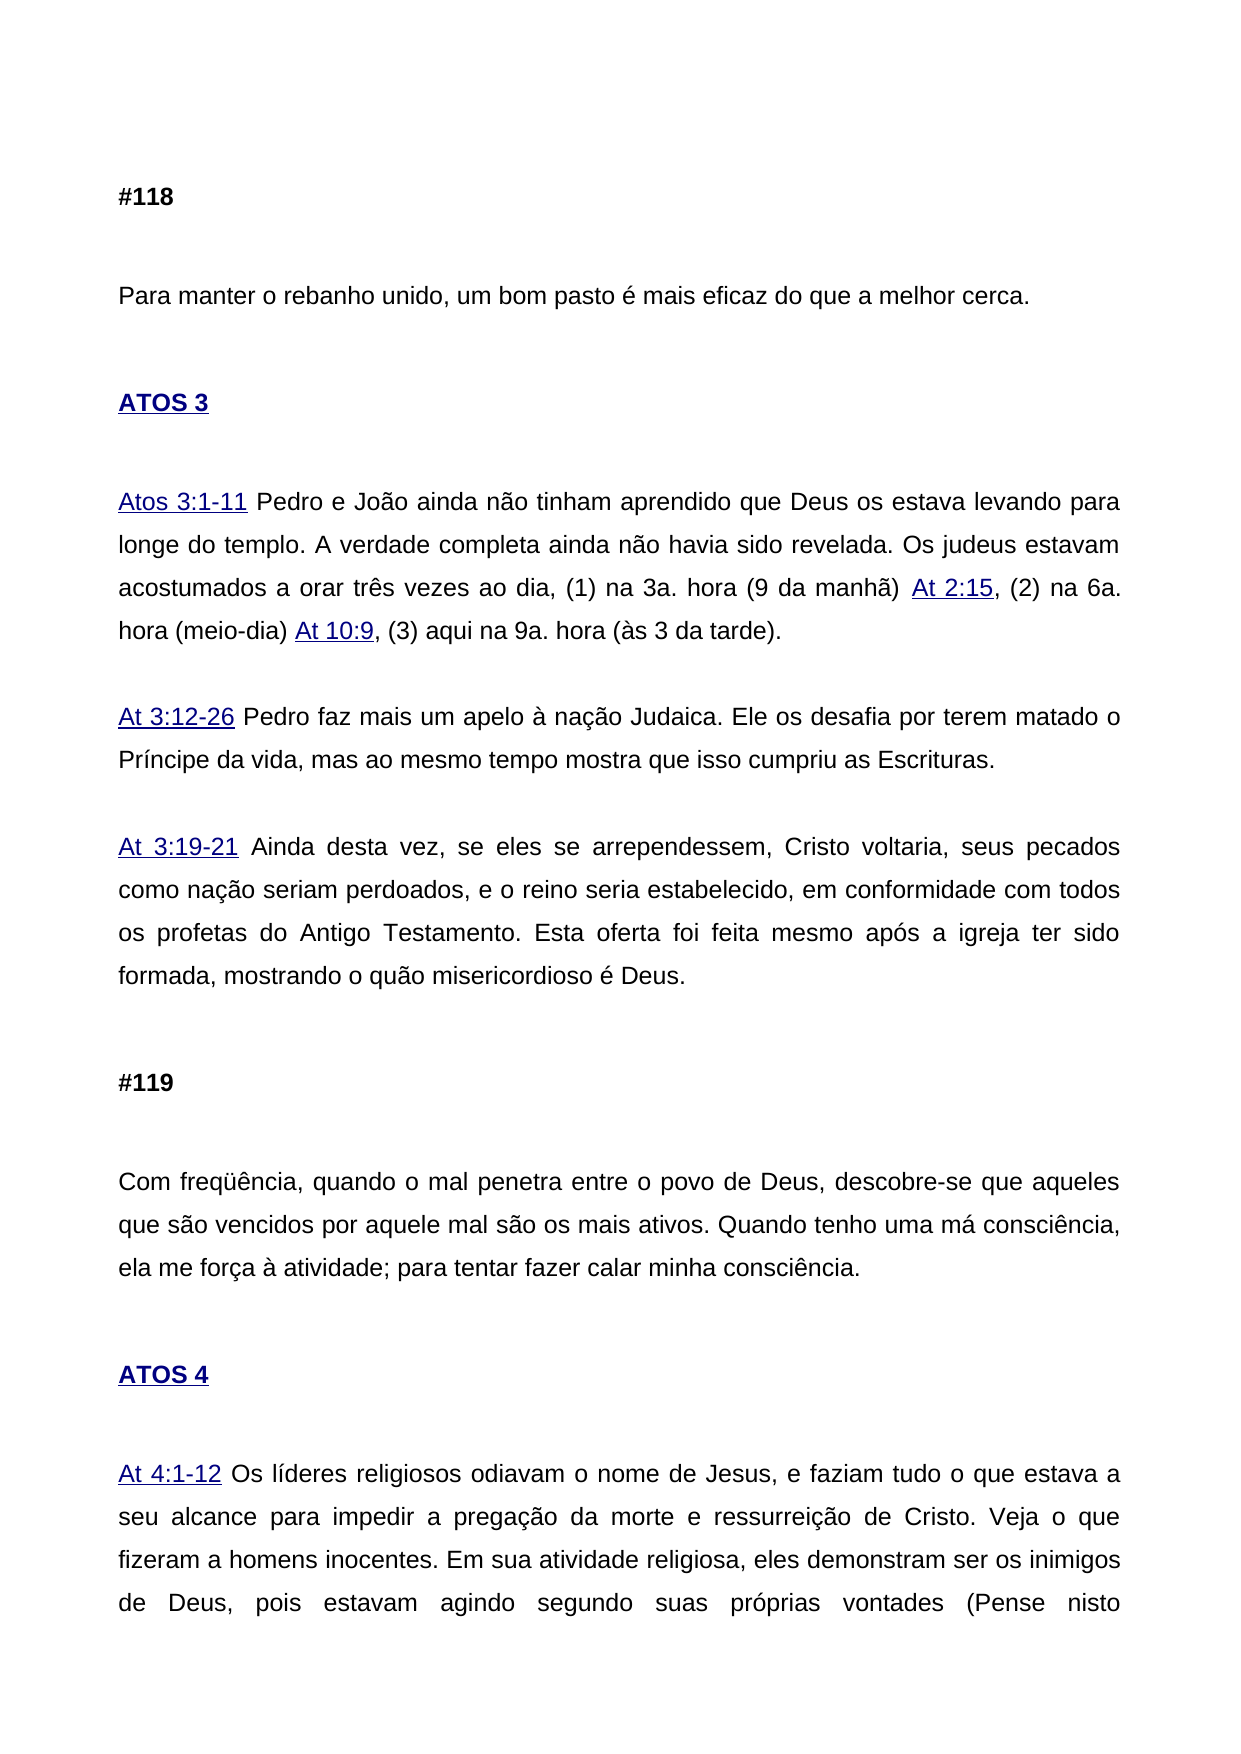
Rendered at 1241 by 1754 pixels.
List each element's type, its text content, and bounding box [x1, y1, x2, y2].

subtitle #118 [118, 182, 1122, 211]
subtitle #119 [118, 1068, 1122, 1097]
subtitle ATOS 4 [118, 1360, 1122, 1389]
text Com freqüência, quando o mal penetra entre o povo de Deus, descobre-se que aqueles que são vencidos por aquele mal são os mais ativos. Quando tenho uma má consciência, ela me força à atividade; para tentar fazer calar minha consciência. [118, 1167, 1122, 1282]
text Atos 3:1-11 Pedro e João ainda não tinham aprendido que Deus os estava levando para longe do templo. A verdade completa ainda não havia sido revelada. Os judeus estavam acostumados a orar três vezes ao dia, (1) na 3a. hora (9 da manhã) At 2:15, (2) na 6a. hora (meio-dia) At 10:9, (3) aqui na 9a. hora (às 3 da tarde). [118, 487, 1122, 645]
text At 4:1-12 Os líderes religiosos odiavam o nome de Jesus, e faziam tudo o que estava a seu alcance para impedir a pregação da morte e ressurreição de Cristo. Veja o que fizeram a homens inocentes. Em sua atividade religiosa, eles demonstram ser os inimigos de Deus, pois estavam agindo segundo suas próprias vontades (Pense nisto [118, 1459, 1122, 1617]
text Para manter o rebanho unido, um bom pasto é mais eficaz do que a melhor cerca. [118, 281, 1122, 309]
subtitle ATOS 3 [118, 388, 1122, 417]
text At 3:12-26 Pedro faz mais um apelo à nação Judaica. Ele os desafia por terem matado o Príncipe da vida, mas ao mesmo tempo mostra que isso cumpriu as Escrituras. [118, 702, 1122, 774]
text At 3:19-21 Ainda desta vez, se eles se arrependessem, Cristo voltaria, seus pecados como nação seriam perdoados, e o reino seria estabelecido, em conformidade com todos os profetas do Antigo Testamento. Esta oferta foi feita mesmo após a igreja ter sido formada, mostrando o quão misericordioso é Deus. [118, 832, 1122, 990]
